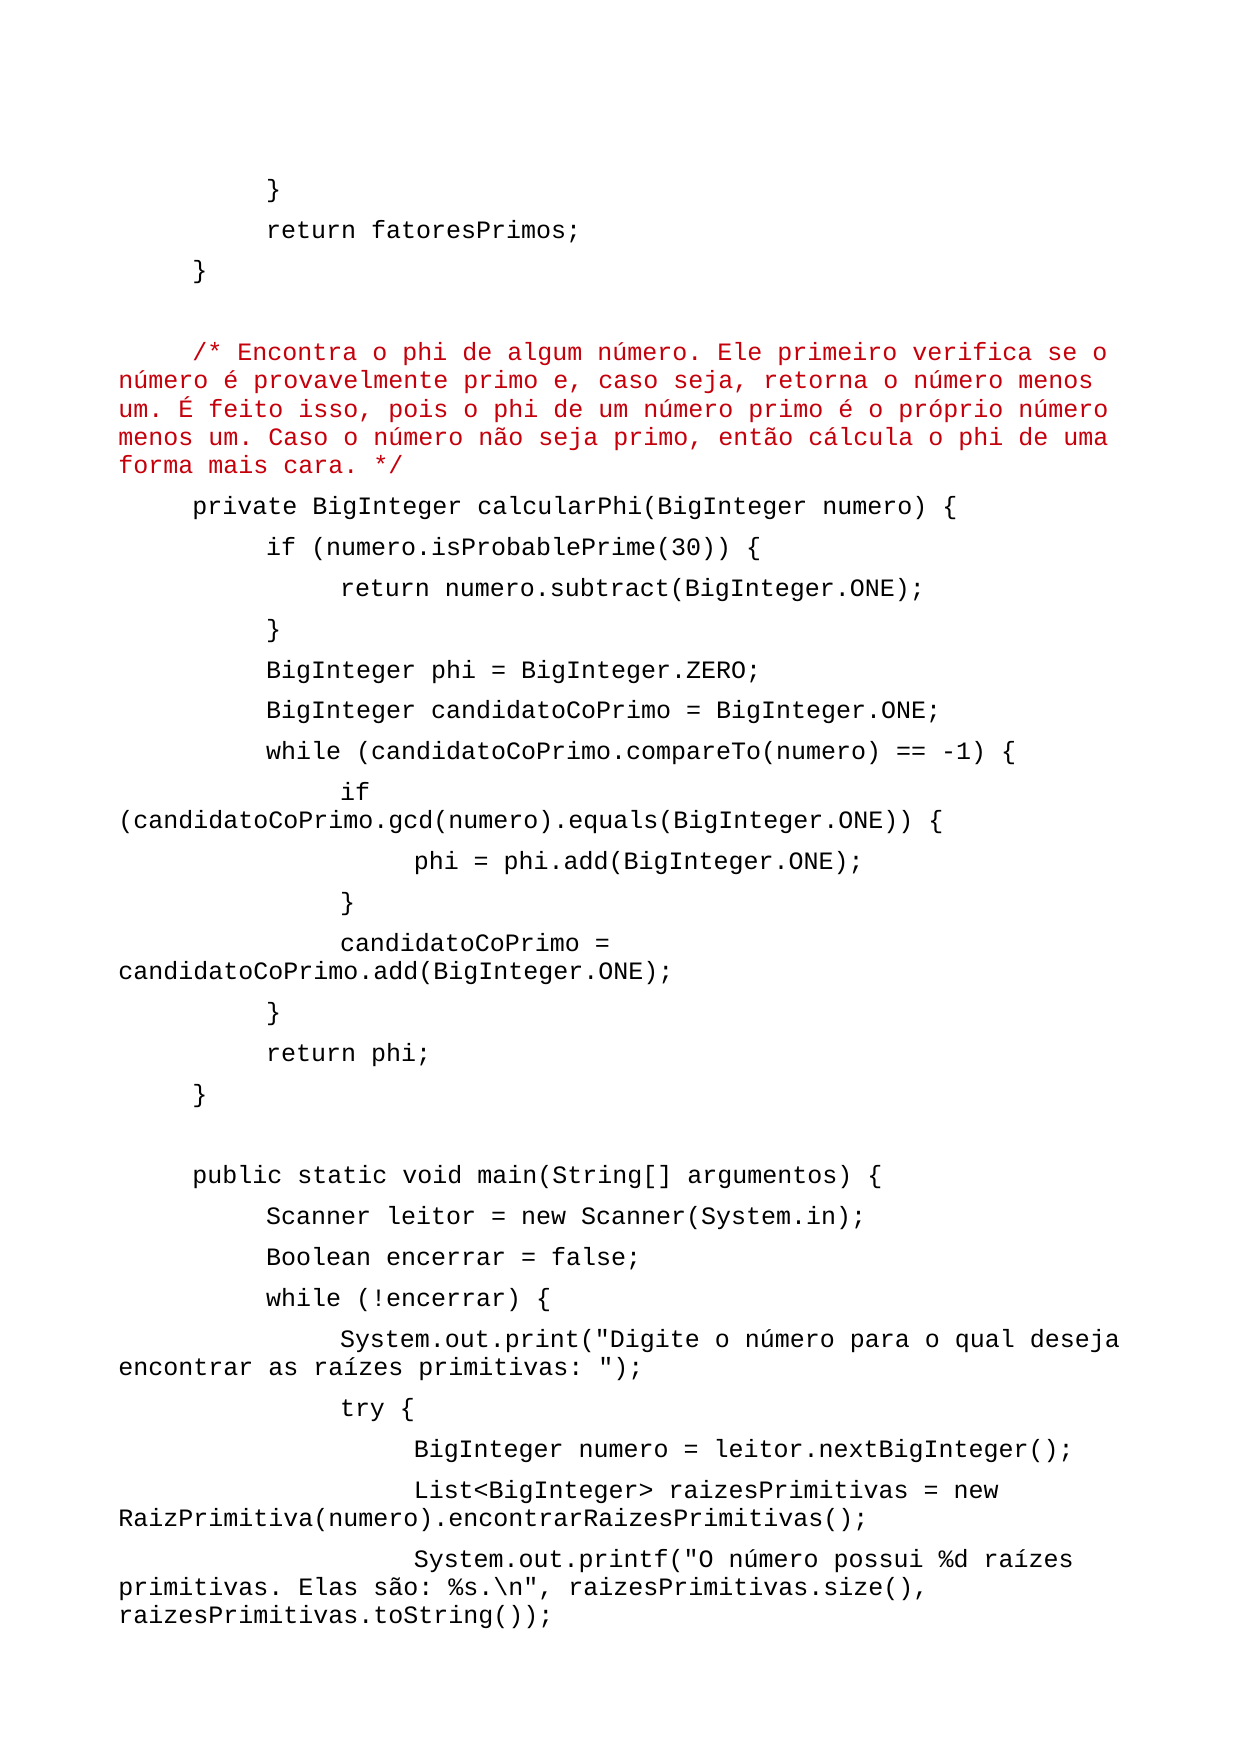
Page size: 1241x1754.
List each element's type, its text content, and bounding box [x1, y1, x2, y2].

text Scanner leitor = new Scanner(System.in); [118, 1204, 1122, 1232]
text } [118, 1081, 1122, 1110]
text if (candidatoCoPrimo.gcd(numero).equals(BigInteger.ONE)) { [118, 780, 1122, 836]
text return fatoresPrimos; [118, 217, 1122, 246]
text } [118, 890, 1122, 918]
text BigInteger phi = BigInteger.ZERO; [118, 657, 1122, 686]
text candidatoCoPrimo = candidatoCoPrimo.add(BigInteger.ONE); [118, 931, 1122, 987]
text if (numero.isProbablePrime(30)) { [118, 535, 1122, 563]
text Boolean encerrar = false; [118, 1245, 1122, 1273]
text } [118, 176, 1122, 205]
text System.out.printf("O número possui %d raízes primitivas. Elas são: %s.\n", raizesPrimitivas.size(), raizesPrimitivas.toString()); [118, 1546, 1122, 1631]
text phi = phi.add(BigInteger.ONE); [118, 849, 1122, 877]
text BigInteger candidatoCoPrimo = BigInteger.ONE; [118, 698, 1122, 726]
text return numero.subtract(BigInteger.ONE); [118, 576, 1122, 604]
text } [118, 1000, 1122, 1028]
text return phi; [118, 1041, 1122, 1069]
text while (!encerrar) { [118, 1286, 1122, 1314]
text while (candidatoCoPrimo.compareTo(numero) == -1) { [118, 739, 1122, 767]
text public static void main(String[] argumentos) { [118, 1163, 1122, 1191]
text try { [118, 1396, 1122, 1424]
text } [118, 616, 1122, 645]
text private BigInteger calcularPhi(BigInteger numero) { [118, 494, 1122, 522]
text BigInteger numero = leitor.nextBigInteger(); [118, 1436, 1122, 1465]
text System.out.print("Digite o número para o qual deseja encontrar as raízes primitivas: "); [118, 1326, 1122, 1383]
text } [118, 258, 1122, 286]
text List<BigInteger> raizesPrimitivas = new RaizPrimitiva(numero).encontrarRaizesPrimitivas(); [118, 1477, 1122, 1534]
text /* Encontra o phi de algum número. Ele primeiro verifica se o número é provavelmente primo e, caso seja, retorna o número menos um. É feito isso, pois o phi de um número primo é o próprio número menos um. Caso o número não seja primo, então cálcula o phi de uma forma mais cara. */ [118, 340, 1122, 481]
